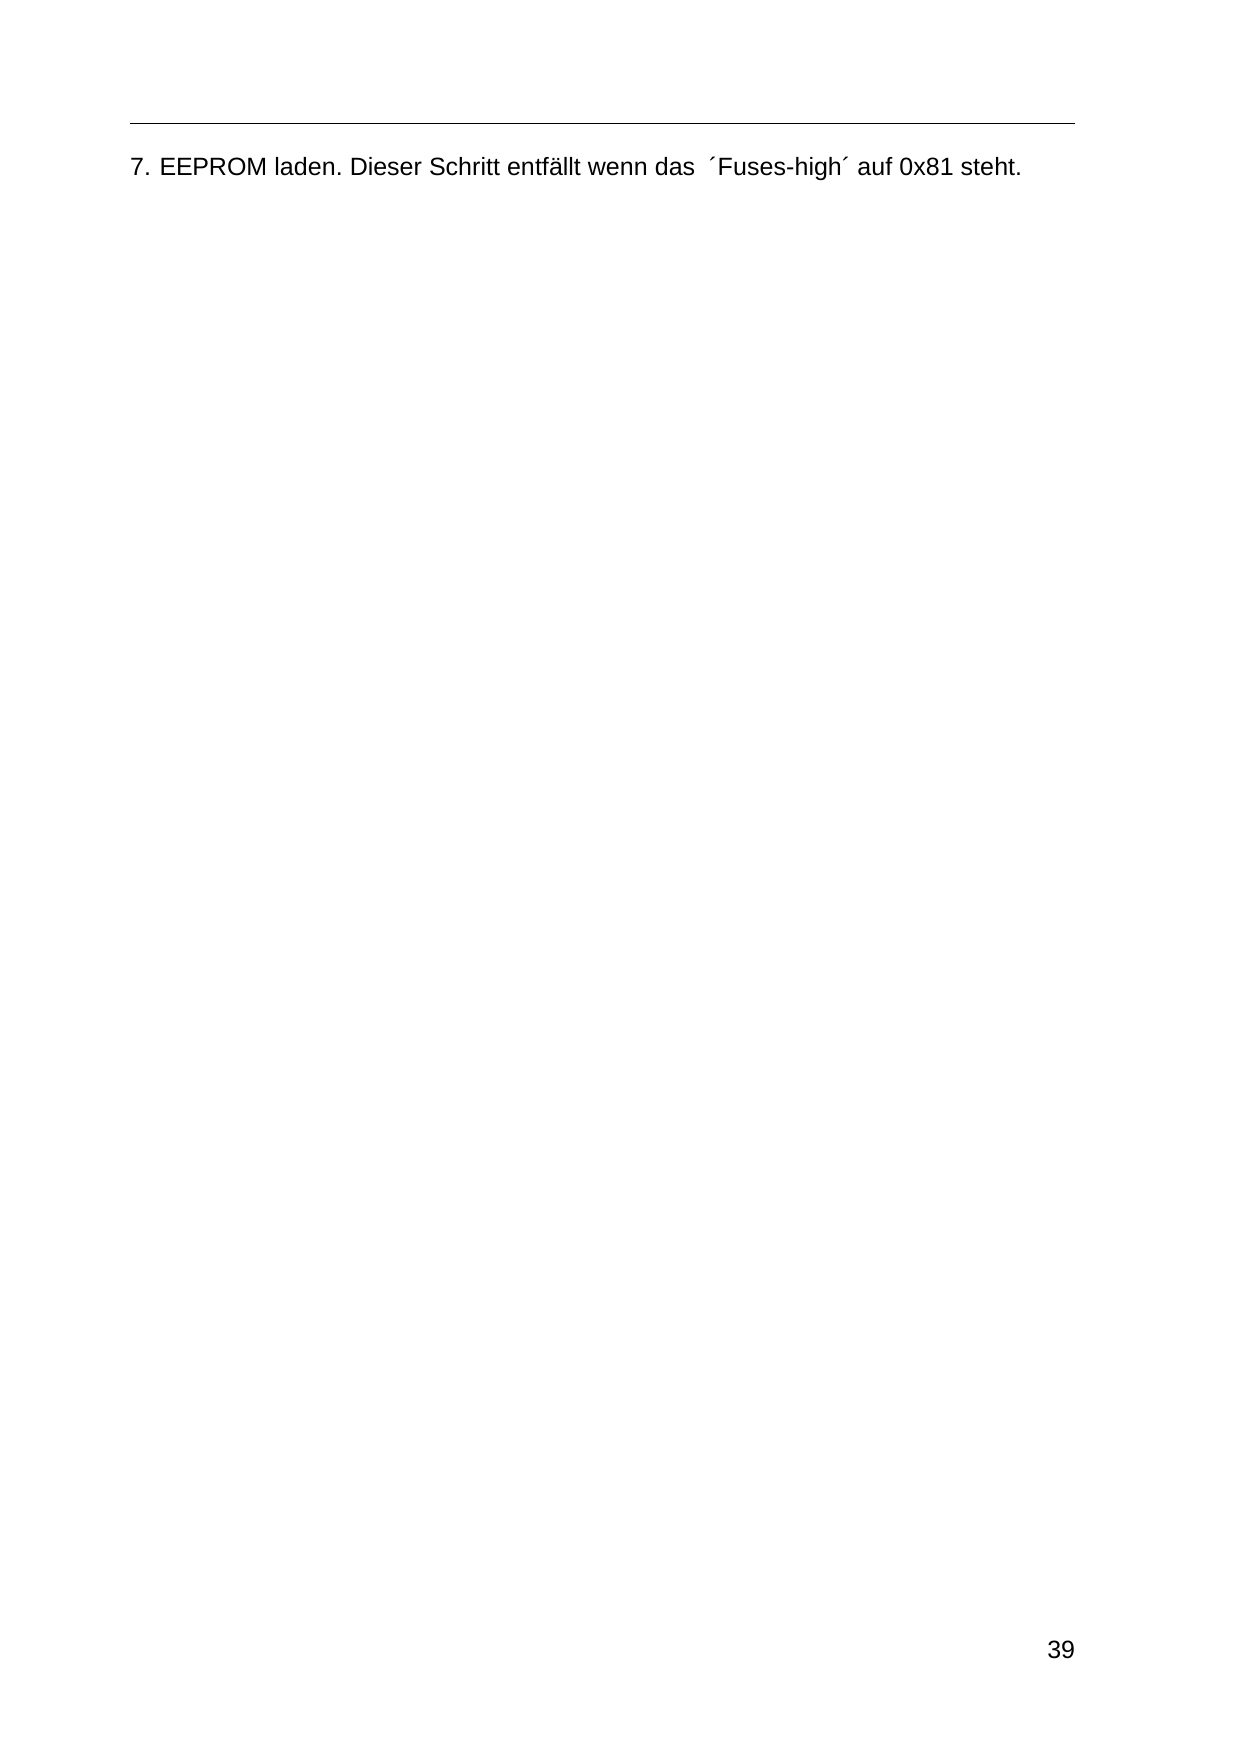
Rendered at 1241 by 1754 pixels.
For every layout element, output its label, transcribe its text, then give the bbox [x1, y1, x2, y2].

list EEPROM laden. Dieser Schritt entfällt wenn das ´Fuses-high´ auf 0x81 steht. [130, 152, 1075, 181]
